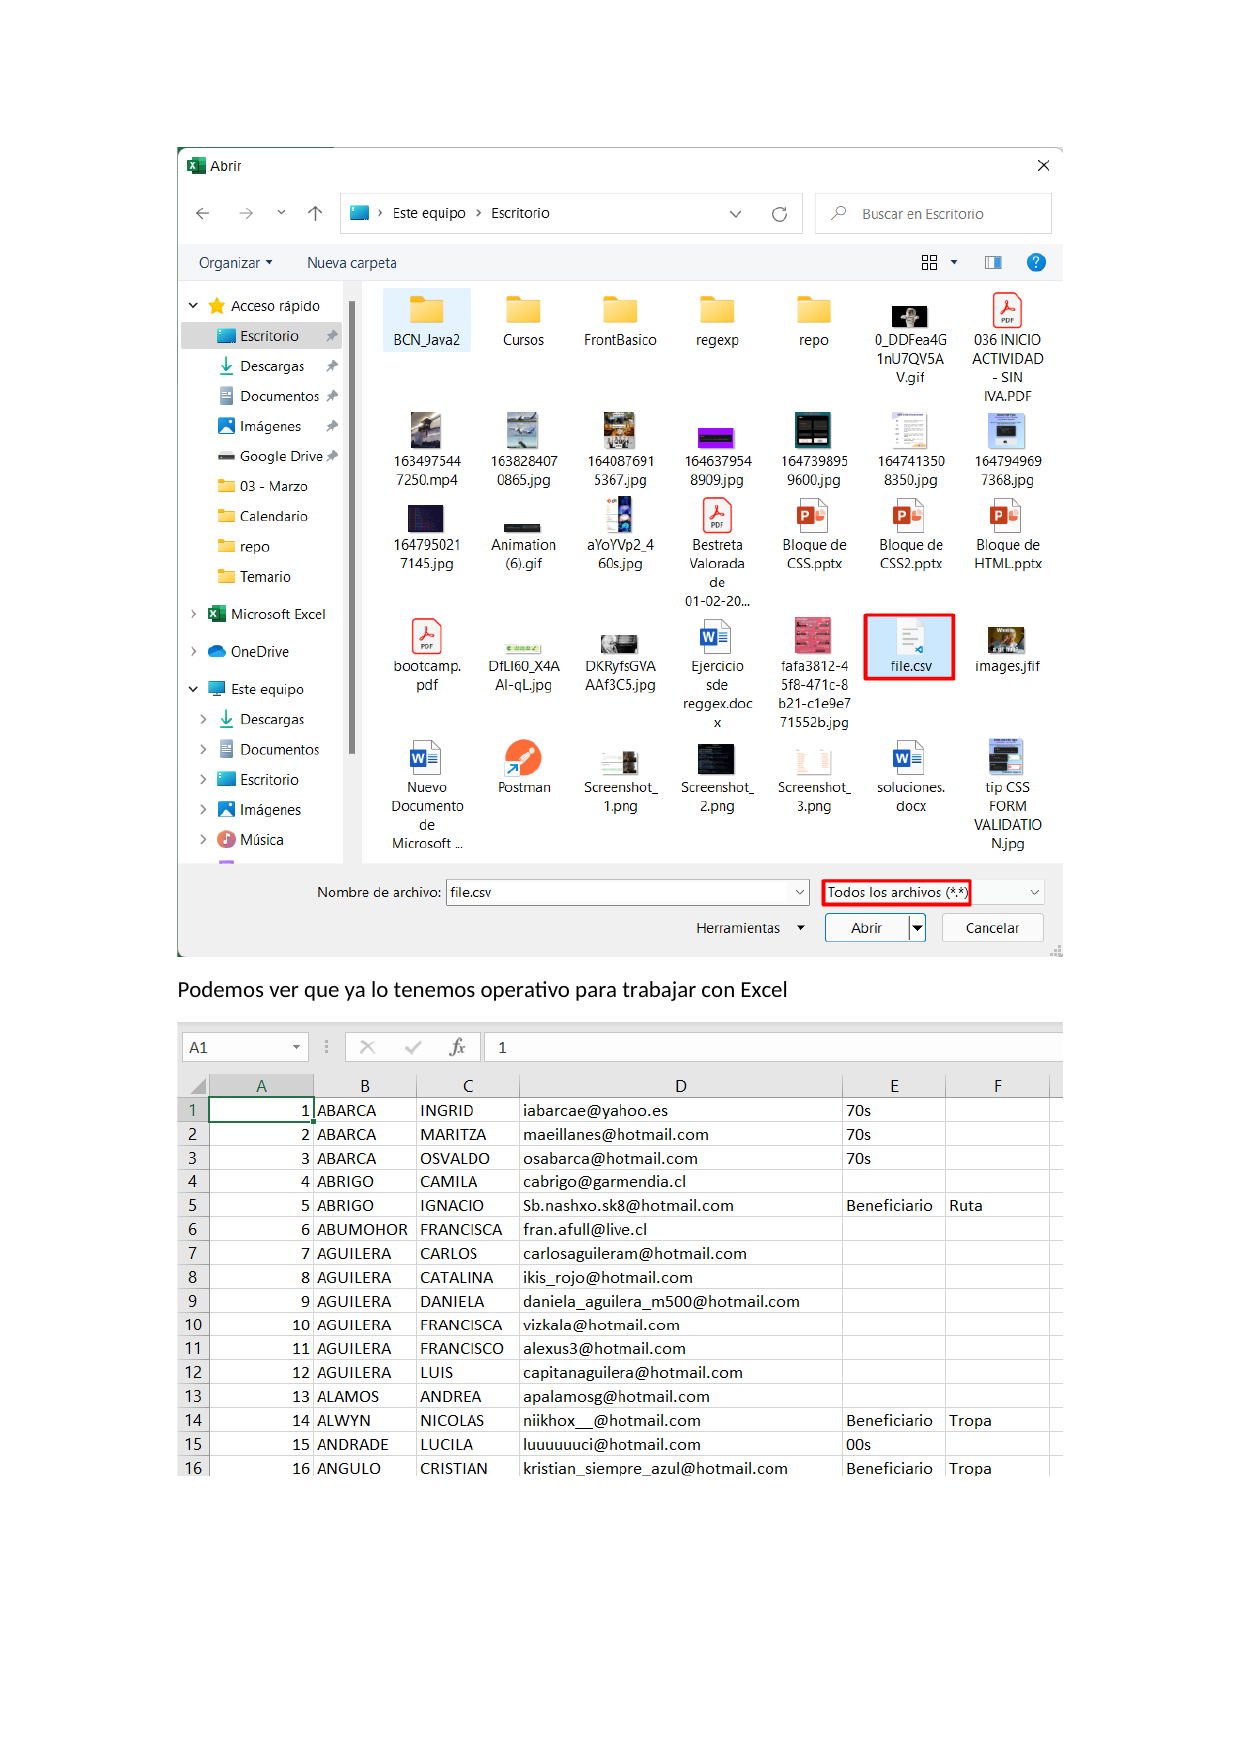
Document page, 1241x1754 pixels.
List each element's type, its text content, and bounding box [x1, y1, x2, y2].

text Podemos ver que ya lo tenemos operativo para trabajar con Excel [177, 975, 1063, 1003]
picture [177, 1022, 1063, 1476]
picture [177, 147, 1063, 957]
